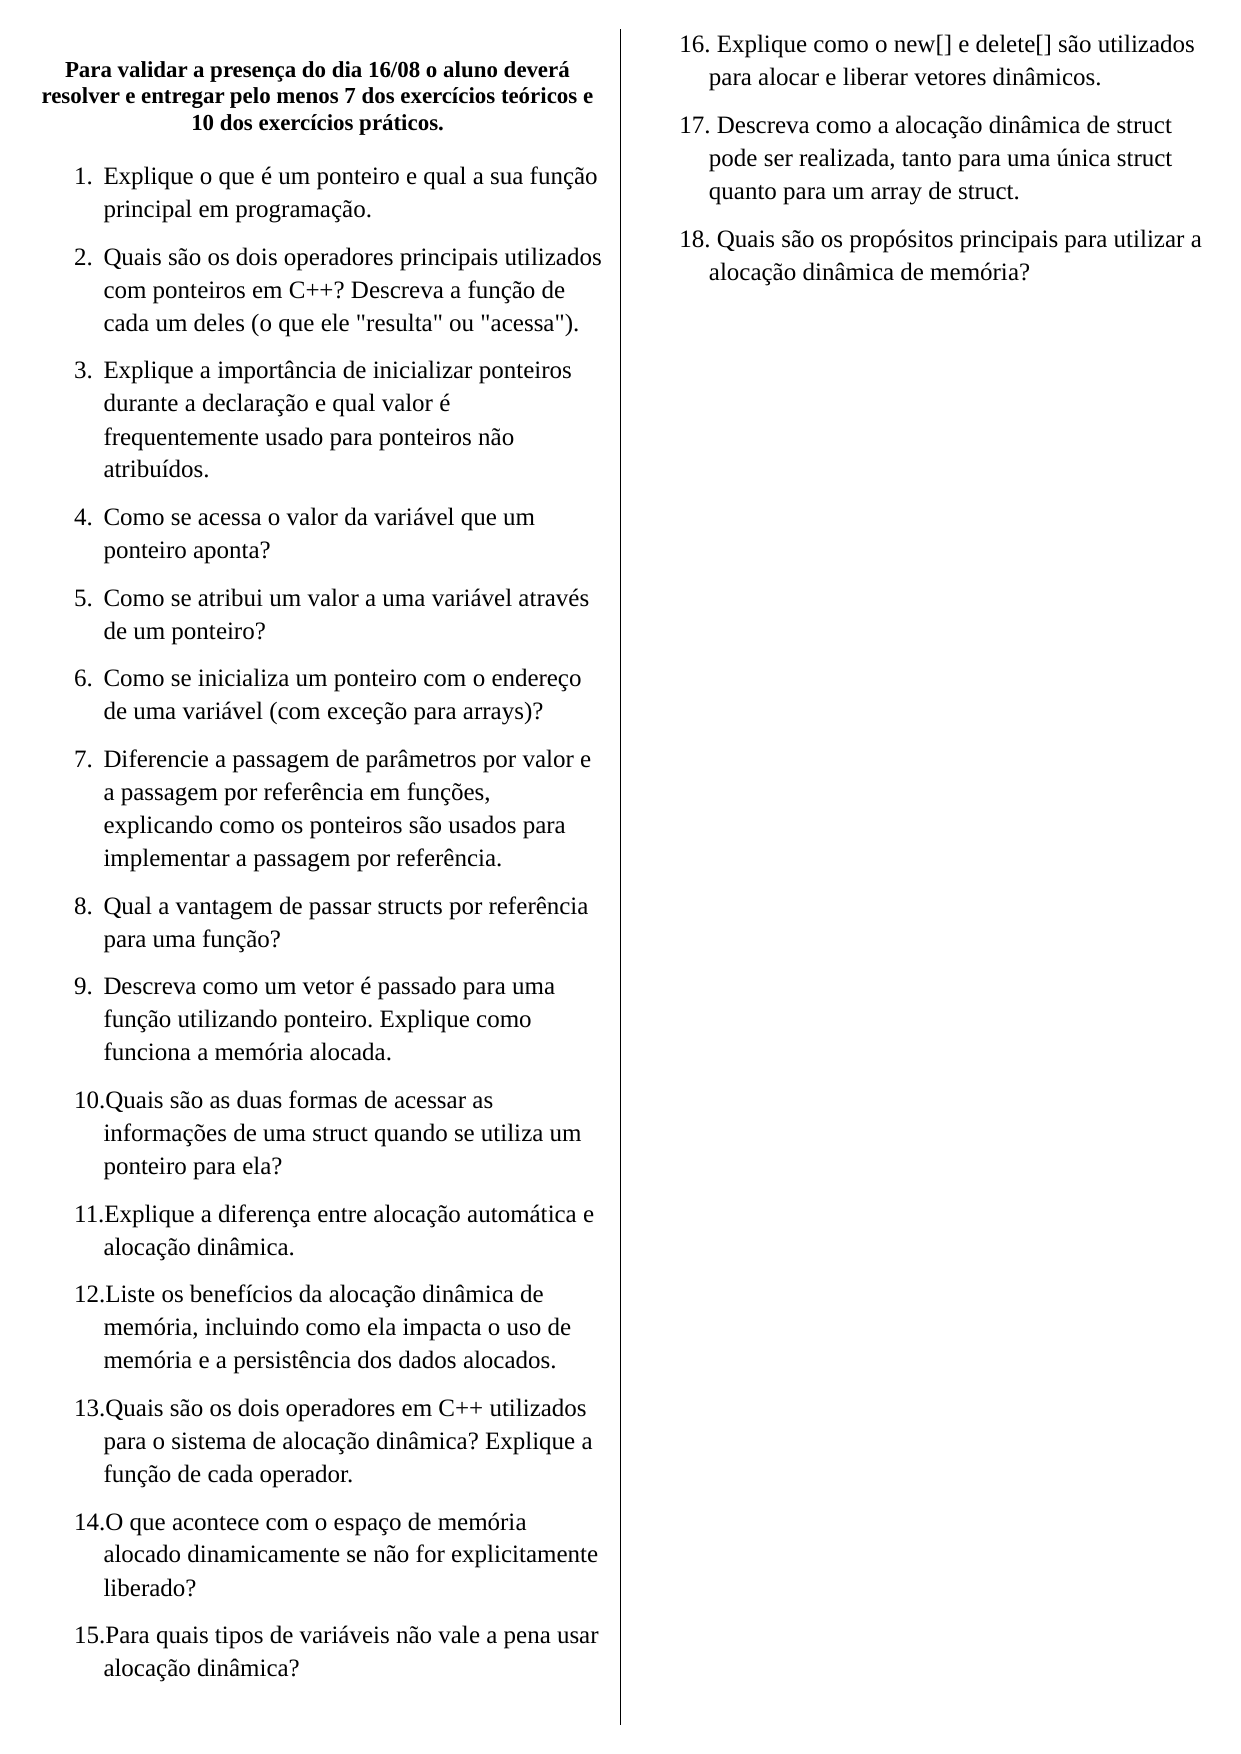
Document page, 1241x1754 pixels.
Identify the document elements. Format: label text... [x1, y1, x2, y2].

list Quais são os dois operadores em C++ utilizados para o sistema de alocação dinâmica? Explique a função de cada operador. [74, 1393, 605, 1488]
list Quais são os dois operadores principais utilizados com ponteiros em C++? Descreva a função de cada um deles (o que ele "resulta" ou "acessa"). [74, 242, 605, 337]
text Para validar a presença do dia 16/08 o aluno deverá resolver e entregar pelo menos 7 dos exercícios teóricos e 10 dos exercícios práticos. [29, 56, 605, 135]
list Qual a vantagem de passar structs por referência para uma função? [74, 891, 605, 952]
list Liste os benefícios da alocação dinâmica de memória, incluindo como ela impacta o uso de memória e a persistência dos dados alocados. [74, 1279, 605, 1374]
list Quais são as duas formas de acessar as informações de uma struct quando se utiliza um ponteiro para ela? [74, 1085, 605, 1180]
list Como se atribui um valor a uma variável através de um ponteiro? [74, 583, 605, 644]
list Como se acessa o valor da variável que um ponteiro aponta? [74, 502, 605, 564]
list Explique a diferença entre alocação automática e alocação dinâmica. [74, 1199, 605, 1260]
list Explique o que é um ponteiro e qual a sua função principal em programação. [74, 161, 605, 223]
list Quais são os propósitos principais para utilizar a alocação dinâmica de memória? [679, 224, 1211, 286]
list Explique como o new[] e delete[] são utilizados para alocar e liberar vetores dinâmicos. [679, 29, 1211, 91]
list Explique a importância de inicializar ponteiros durante a declaração e qual valor é frequentemente usado para ponteiros não atribuídos. [74, 356, 605, 483]
list Descreva como um vetor é passado para uma função utilizando ponteiro. Explique como funciona a memória alocada. [74, 971, 605, 1066]
list Para quais tipos de variáveis não vale a pena usar alocação dinâmica? [74, 1620, 605, 1682]
list Descreva como a alocação dinâmica de struct pode ser realizada, tanto para uma única struct quanto para um array de struct. [679, 110, 1211, 205]
list O que acontece com o espaço de memória alocado dinamicamente se não for explicitamente liberado? [74, 1507, 605, 1601]
list Diferencie a passagem de parâmetros por valor e a passagem por referência em funções, explicando como os ponteiros são usados para implementar a passagem por referência. [74, 744, 605, 872]
list Como se inicializa um ponteiro com o endereço de uma variável (com exceção para arrays)? [74, 663, 605, 725]
